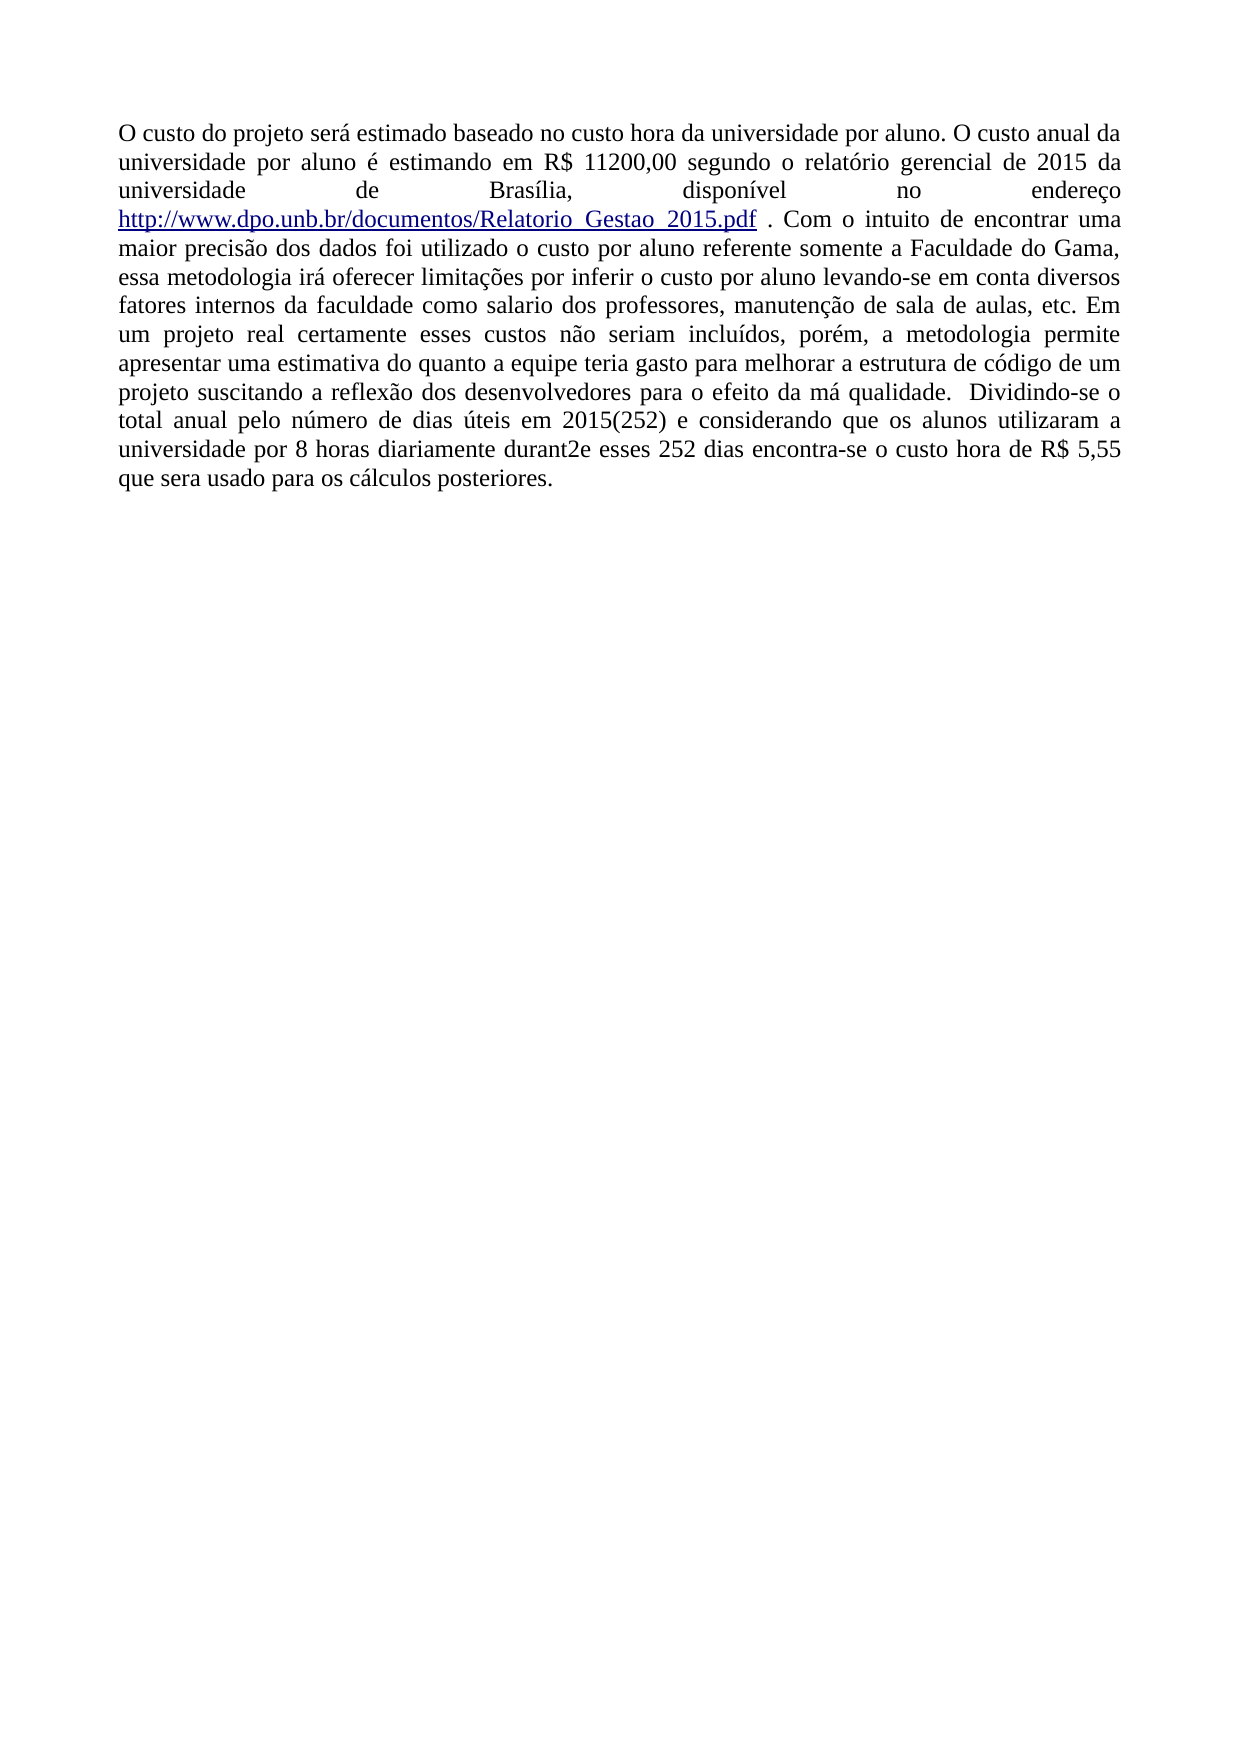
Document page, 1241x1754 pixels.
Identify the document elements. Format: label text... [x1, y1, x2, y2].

text O custo do projeto será estimado baseado no custo hora da universidade por aluno. O custo anual da universidade por aluno é estimando em R$ 11200,00 segundo o relatório gerencial de 2015 da universidade de Brasília, disponível no endereço http://www.dpo.unb.br/documentos/Relatorio_Gestao_2015.pdf . Com o intuito de encontrar uma maior precisão dos dados foi utilizado o custo por aluno referente somente a Faculdade do Gama, essa metodologia irá oferecer limitações por inferir o custo por aluno levando-se em conta diversos fatores internos da faculdade como salario dos professores, manutenção de sala de aulas, etc. Em um projeto real certamente esses custos não seriam incluídos, porém, a metodologia permite apresentar uma estimativa do quanto a equipe teria gasto para melhorar a estrutura de código de um projeto suscitando a reflexão dos desenvolvedores para o efeito da má qualidade. Dividindo-se o total anual pelo número de dias úteis em 2015(252) e considerando que os alunos utilizaram a universidade por 8 horas diariamente durant2e esses 252 dias encontra-se o custo hora de R$ 5,55 que sera usado para os cálculos posteriores. [118, 118, 1122, 492]
